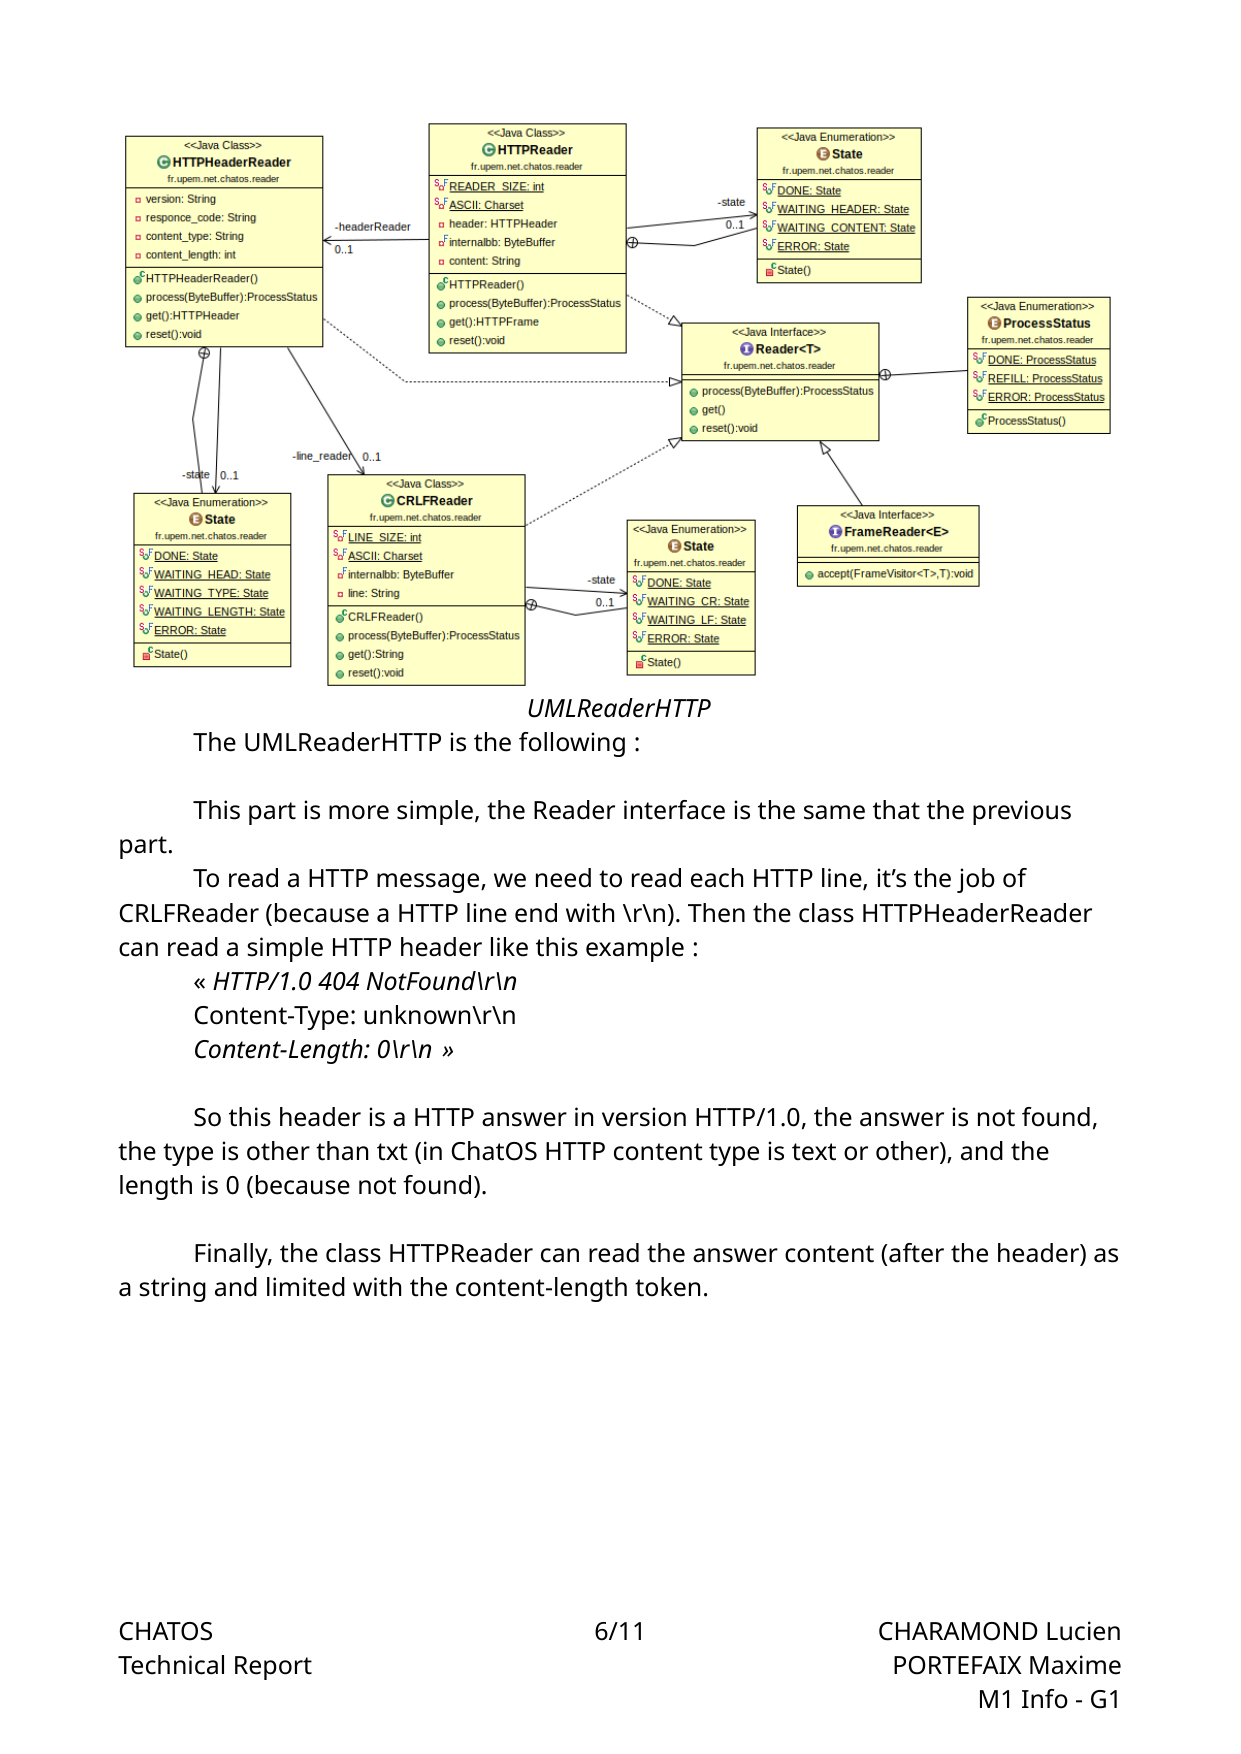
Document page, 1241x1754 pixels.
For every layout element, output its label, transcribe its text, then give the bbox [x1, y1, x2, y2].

picture [118, 112, 1123, 691]
text UMLReaderHTTP [118, 691, 1122, 725]
text This part is more simple, the Reader interface is the same that the previous part. [118, 793, 1122, 861]
text The UMLReaderHTTP is the following : [118, 725, 1122, 759]
text Finally, the class HTTPReader can read the answer content (after the header) as a string and limited with the content-length token. [118, 1236, 1122, 1304]
text To read a HTTP message, we need to read each HTTP line, it’s the job of CRLFReader (because a HTTP line end with \r\n). Then the class HTTPHeaderReader can read a simple HTTP header like this example : [118, 861, 1122, 963]
text « HTTP/1.0 404 NotFound\r\n [118, 963, 1122, 997]
text Content-Type: unknown\r\n [118, 997, 1122, 1031]
text So this header is a HTTP answer in version HTTP/1.0, the answer is not found, the type is other than txt (in ChatOS HTTP content type is text or other), and the length is 0 (because not found). [118, 1099, 1122, 1202]
text Content-Length: 0\r\n » [118, 1031, 1122, 1066]
